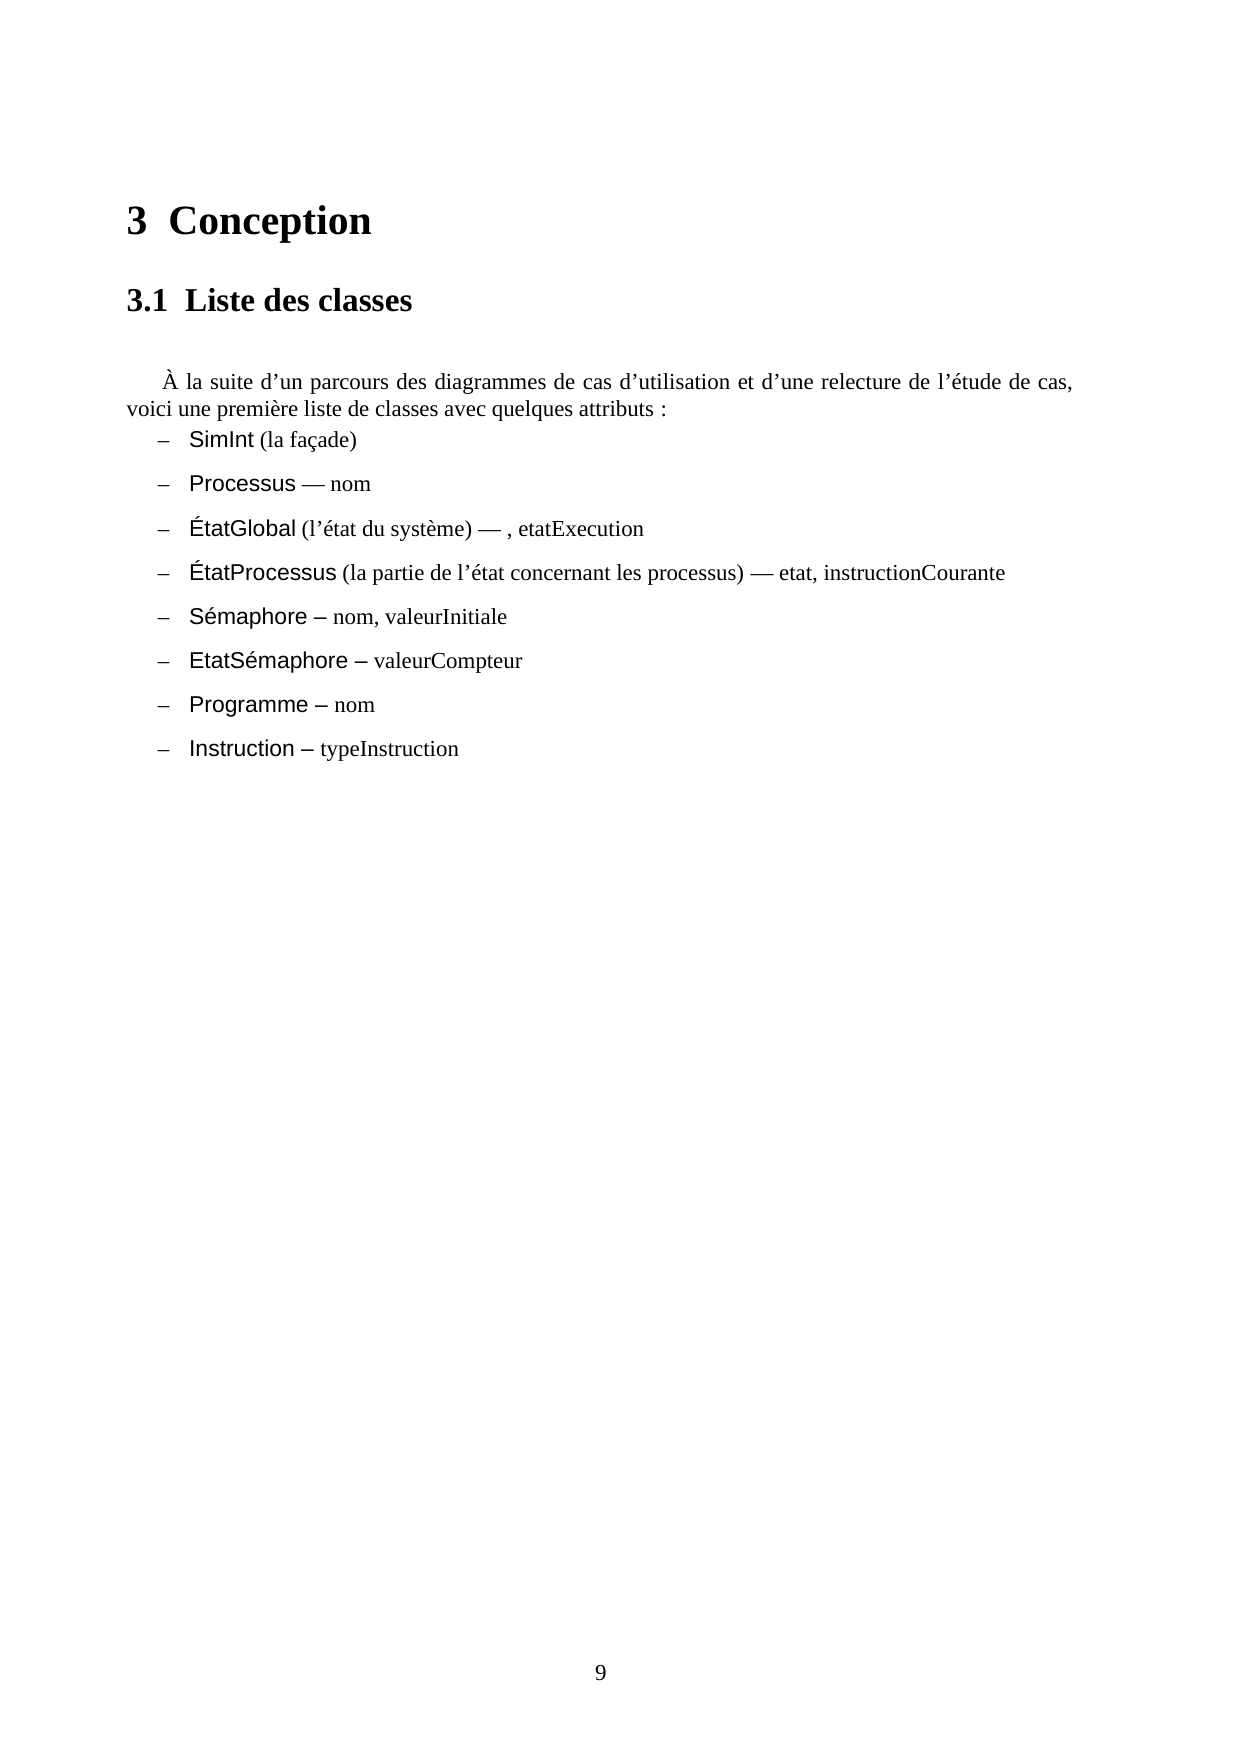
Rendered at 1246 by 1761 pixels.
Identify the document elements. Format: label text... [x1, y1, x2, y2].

list – Processus — nom [158, 470, 1075, 497]
list – SimInt (la façade) [158, 426, 1075, 453]
list – Sémaphore – nom, valeurInitiale [158, 603, 1075, 629]
list – EtatSémaphore – valeurCompteur [158, 647, 1075, 673]
list – Programme – nom [158, 691, 1075, 718]
text À la suite d’un parcours des diagrammes de cas d’utilisation et d’une relecture de l’étude de cas, voici une première liste de classes avec quelques attributs : [126, 368, 1075, 421]
list – ÉtatGlobal (l’état du système) — , etatExecution [158, 514, 1075, 541]
list – Instruction – typeInstruction [158, 735, 1075, 762]
subtitle 3 Conception [126, 195, 1075, 243]
list – ÉtatProcessus (la partie de l’état concernant les processus) — etat, instructionCourante [158, 559, 1075, 585]
subtitle 3.1 Liste des classes [126, 281, 1075, 319]
